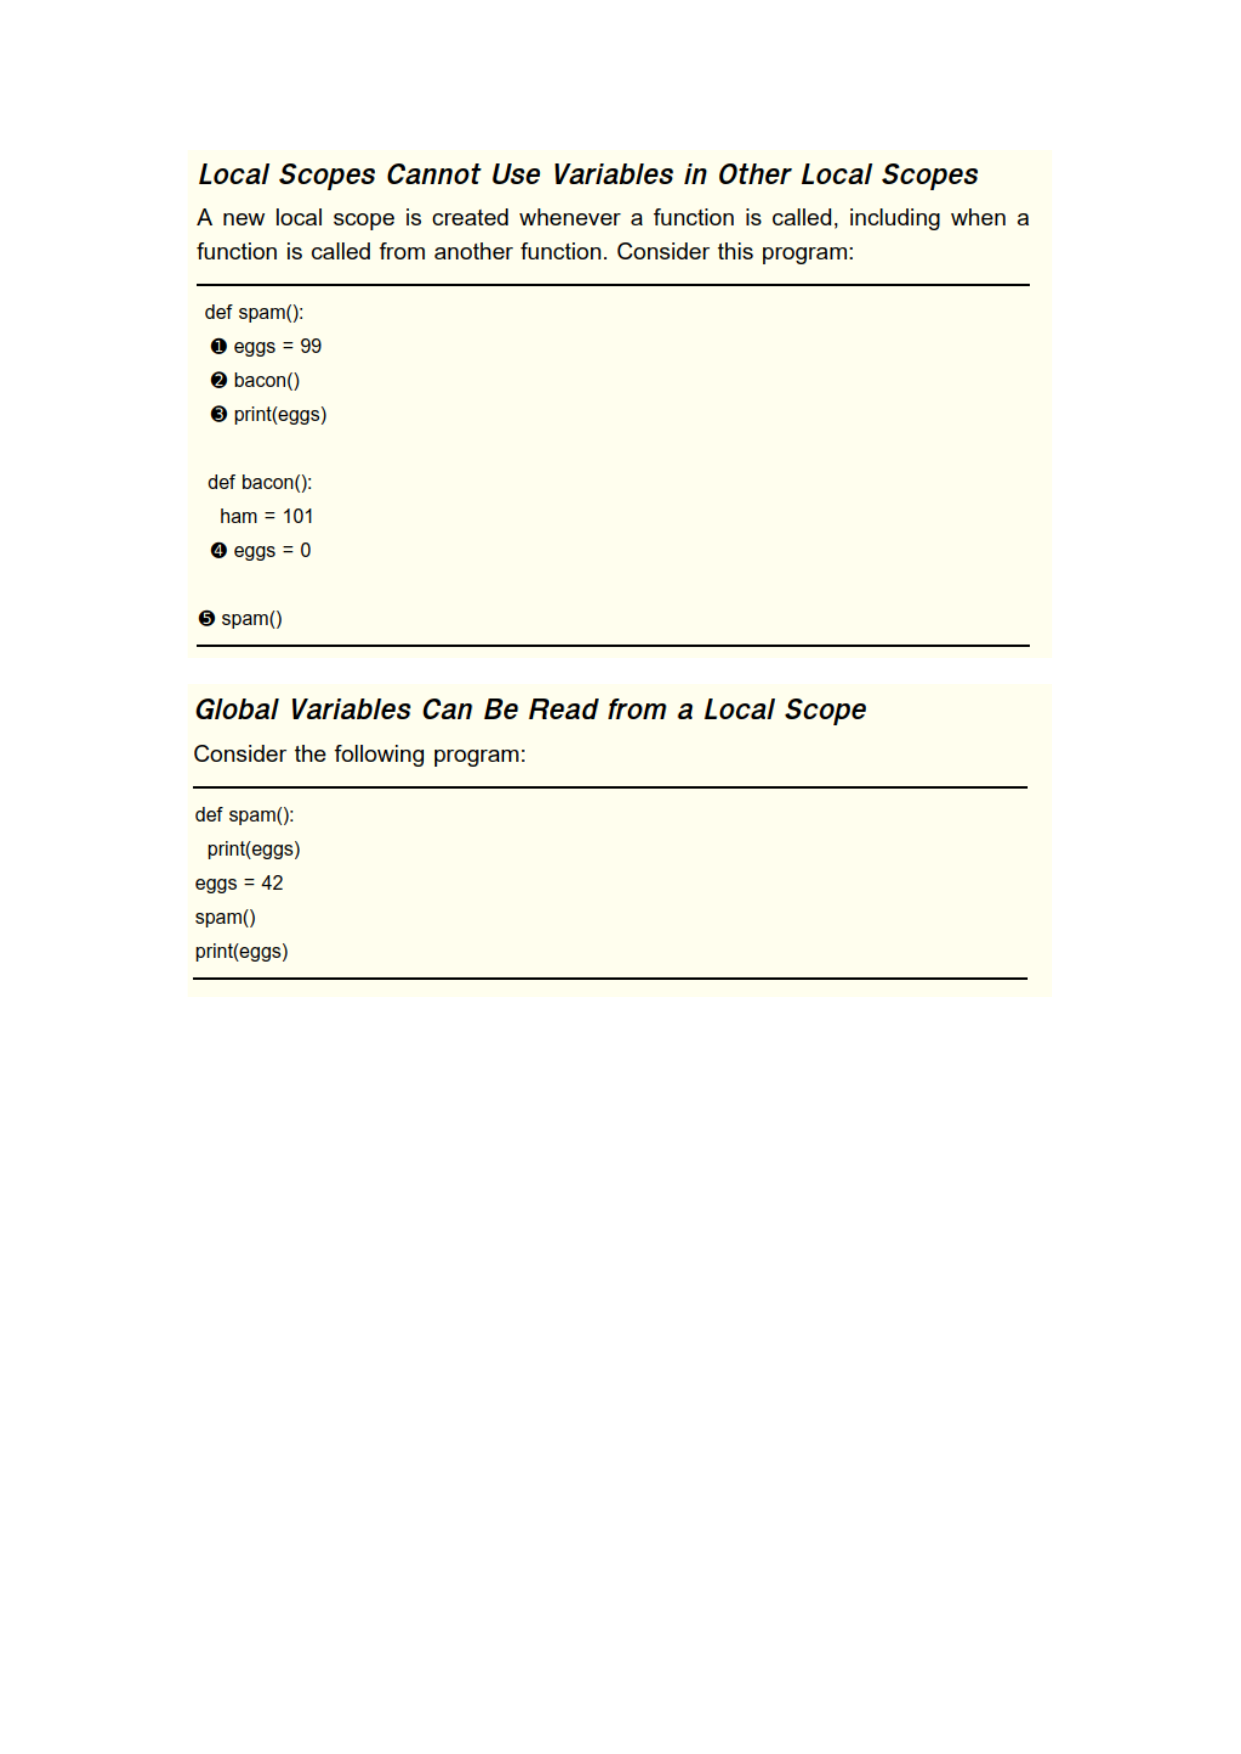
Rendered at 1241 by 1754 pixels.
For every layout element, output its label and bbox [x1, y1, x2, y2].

picture [187, 150, 1053, 658]
picture [187, 684, 1052, 997]
